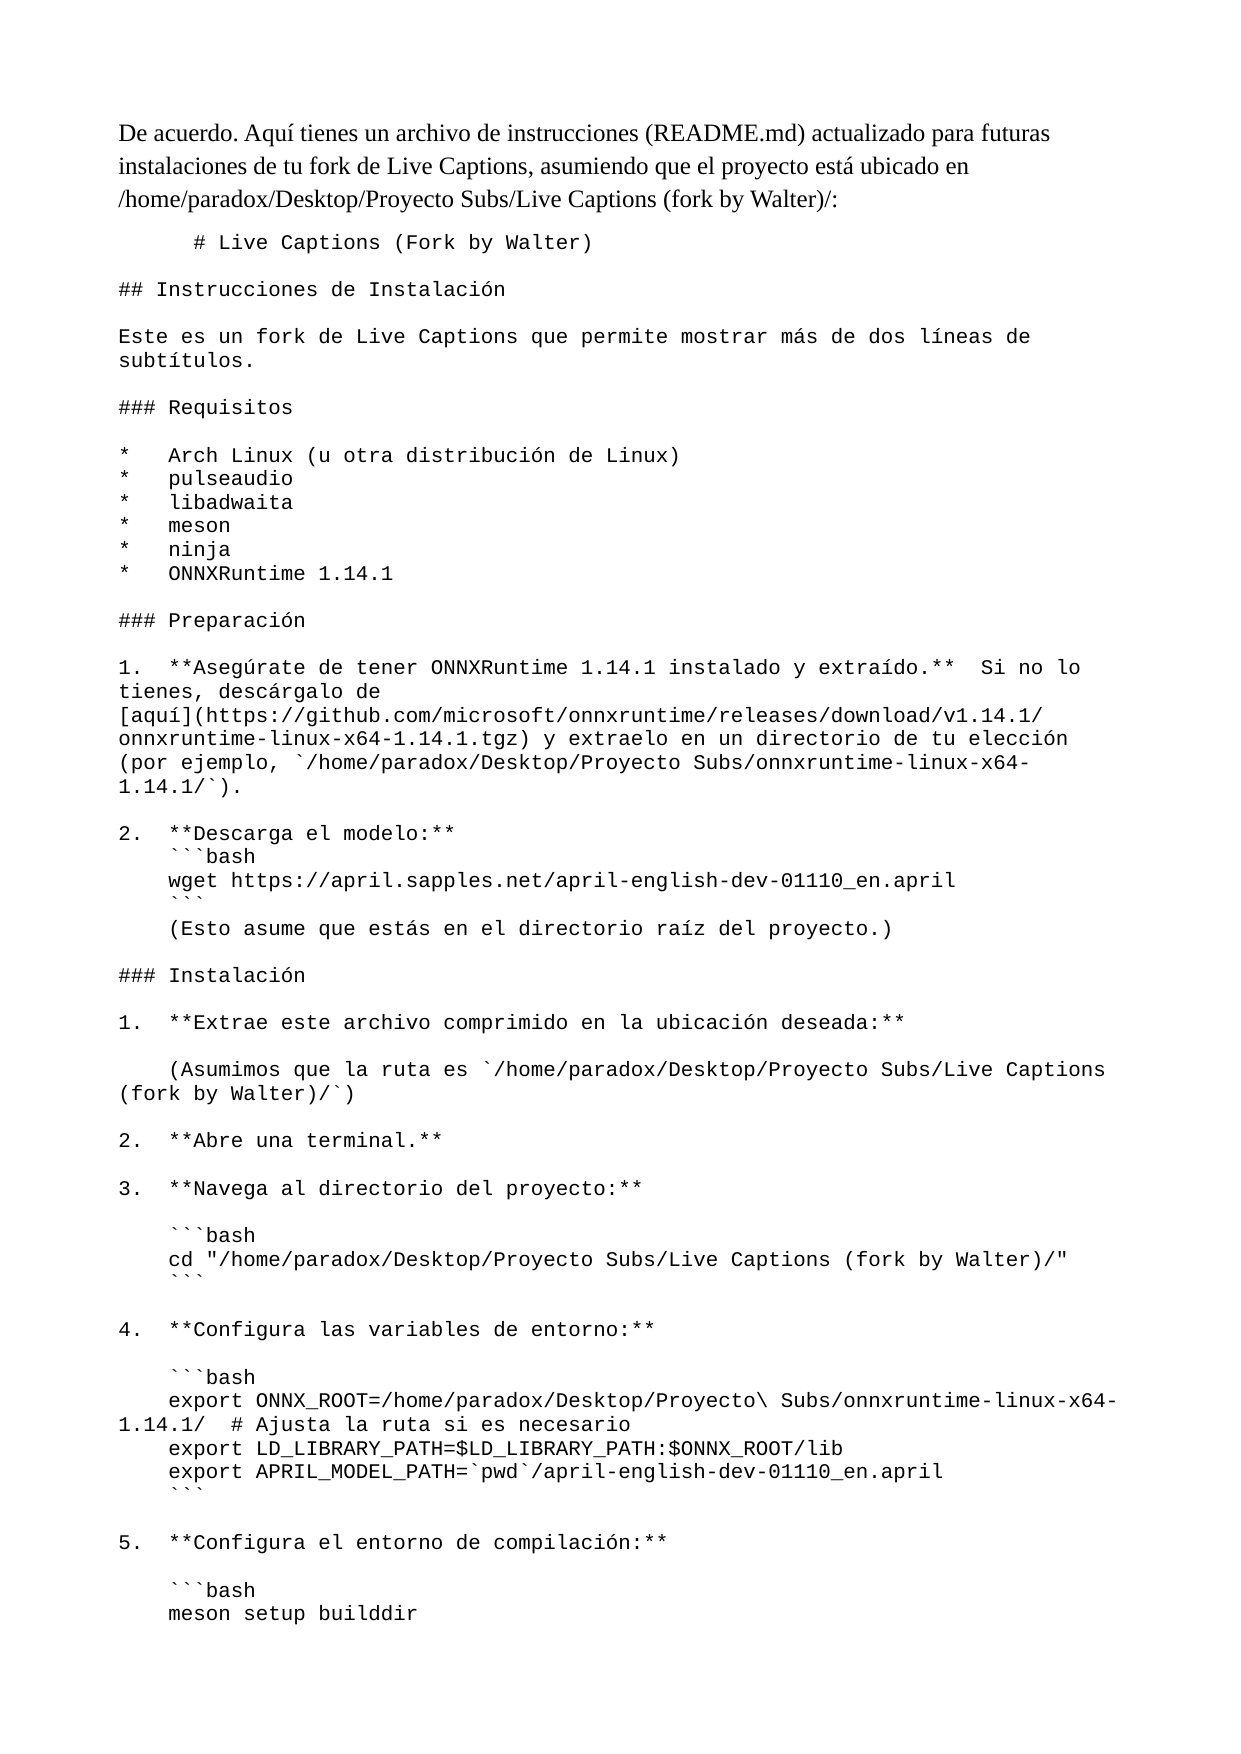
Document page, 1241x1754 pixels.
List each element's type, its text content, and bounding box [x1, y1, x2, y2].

text 1. **Asegúrate de tener ONNXRuntime 1.14.1 instalado y extraído.** Si no lo tienes, descárgalo de [aquí](https://github.com/microsoft/onnxruntime/releases/download/v1.14.1/onnxruntime-linux-x64-1.14.1.tgz) y extraelo en un directorio de tu elección (por ejemplo, `/home/paradox/Desktop/Proyecto Subs/onnxruntime-linux-x64-1.14.1/`). [118, 657, 1122, 799]
text export APRIL_MODEL_PATH=`pwd`/april-english-dev-01110_en.april [118, 1461, 1122, 1485]
text * meson [118, 516, 1122, 539]
text ```bash [118, 847, 1122, 870]
text (Esto asume que estás en el directorio raíz del proyecto.) [118, 917, 1122, 941]
text export LD_LIBRARY_PATH=$LD_LIBRARY_PATH:$ONNX_ROOT/lib [118, 1438, 1122, 1461]
text De acuerdo. Aquí tienes un archivo de instrucciones (README.md) actualizado para futuras instalaciones de tu fork de Live Captions, asumiendo que el proyecto está ubicado en /home/paradox/Desktop/Proyecto Subs/Live Captions (fork by Walter)/: [118, 118, 1122, 213]
text * Arch Linux (u otra distribución de Linux) [118, 444, 1122, 468]
text cd "/home/paradox/Desktop/Proyecto Subs/Live Captions (fork by Walter)/" [118, 1248, 1122, 1272]
text ### Instalación [118, 965, 1122, 988]
text 2. **Descarga el modelo:** [118, 823, 1122, 847]
text ### Requisitos [118, 397, 1122, 421]
text 2. **Abre una terminal.** [118, 1130, 1122, 1154]
text 3. **Navega al directorio del proyecto:** [118, 1178, 1122, 1201]
text ```bash [118, 1225, 1122, 1248]
text ### Preparación [118, 610, 1122, 634]
text 4. **Configura las variables de entorno:** [118, 1319, 1122, 1343]
text 1. **Extrae este archivo comprimido en la ubicación deseada:** [118, 1012, 1122, 1036]
text ## Instrucciones de Instalación [118, 279, 1122, 303]
text 5. **Configura el entorno de compilación:** [118, 1532, 1122, 1556]
text (Asumimos que la ruta es `/home/paradox/Desktop/Proyecto Subs/Live Captions (fork by Walter)/`) [118, 1059, 1122, 1107]
text * pulseaudio [118, 468, 1122, 492]
text ``` [118, 1485, 1122, 1509]
text ```bash [118, 1579, 1122, 1603]
text * libadwaita [118, 492, 1122, 516]
text ``` [118, 894, 1122, 917]
text export ONNX_ROOT=/home/paradox/Desktop/Proyecto\ Subs/onnxruntime-linux-x64-1.14.1/ # Ajusta la ruta si es necesario [118, 1390, 1122, 1438]
text * ninja [118, 539, 1122, 563]
text ``` [118, 1272, 1122, 1296]
text meson setup builddir [118, 1603, 1122, 1627]
text # Live Captions (Fork by Walter) [118, 232, 1122, 255]
text Este es un fork de Live Captions que permite mostrar más de dos líneas de subtítulos. [118, 326, 1122, 374]
text * ONNXRuntime 1.14.1 [118, 563, 1122, 586]
text ```bash [118, 1367, 1122, 1390]
text wget https://april.sapples.net/april-english-dev-01110_en.april [118, 870, 1122, 894]
